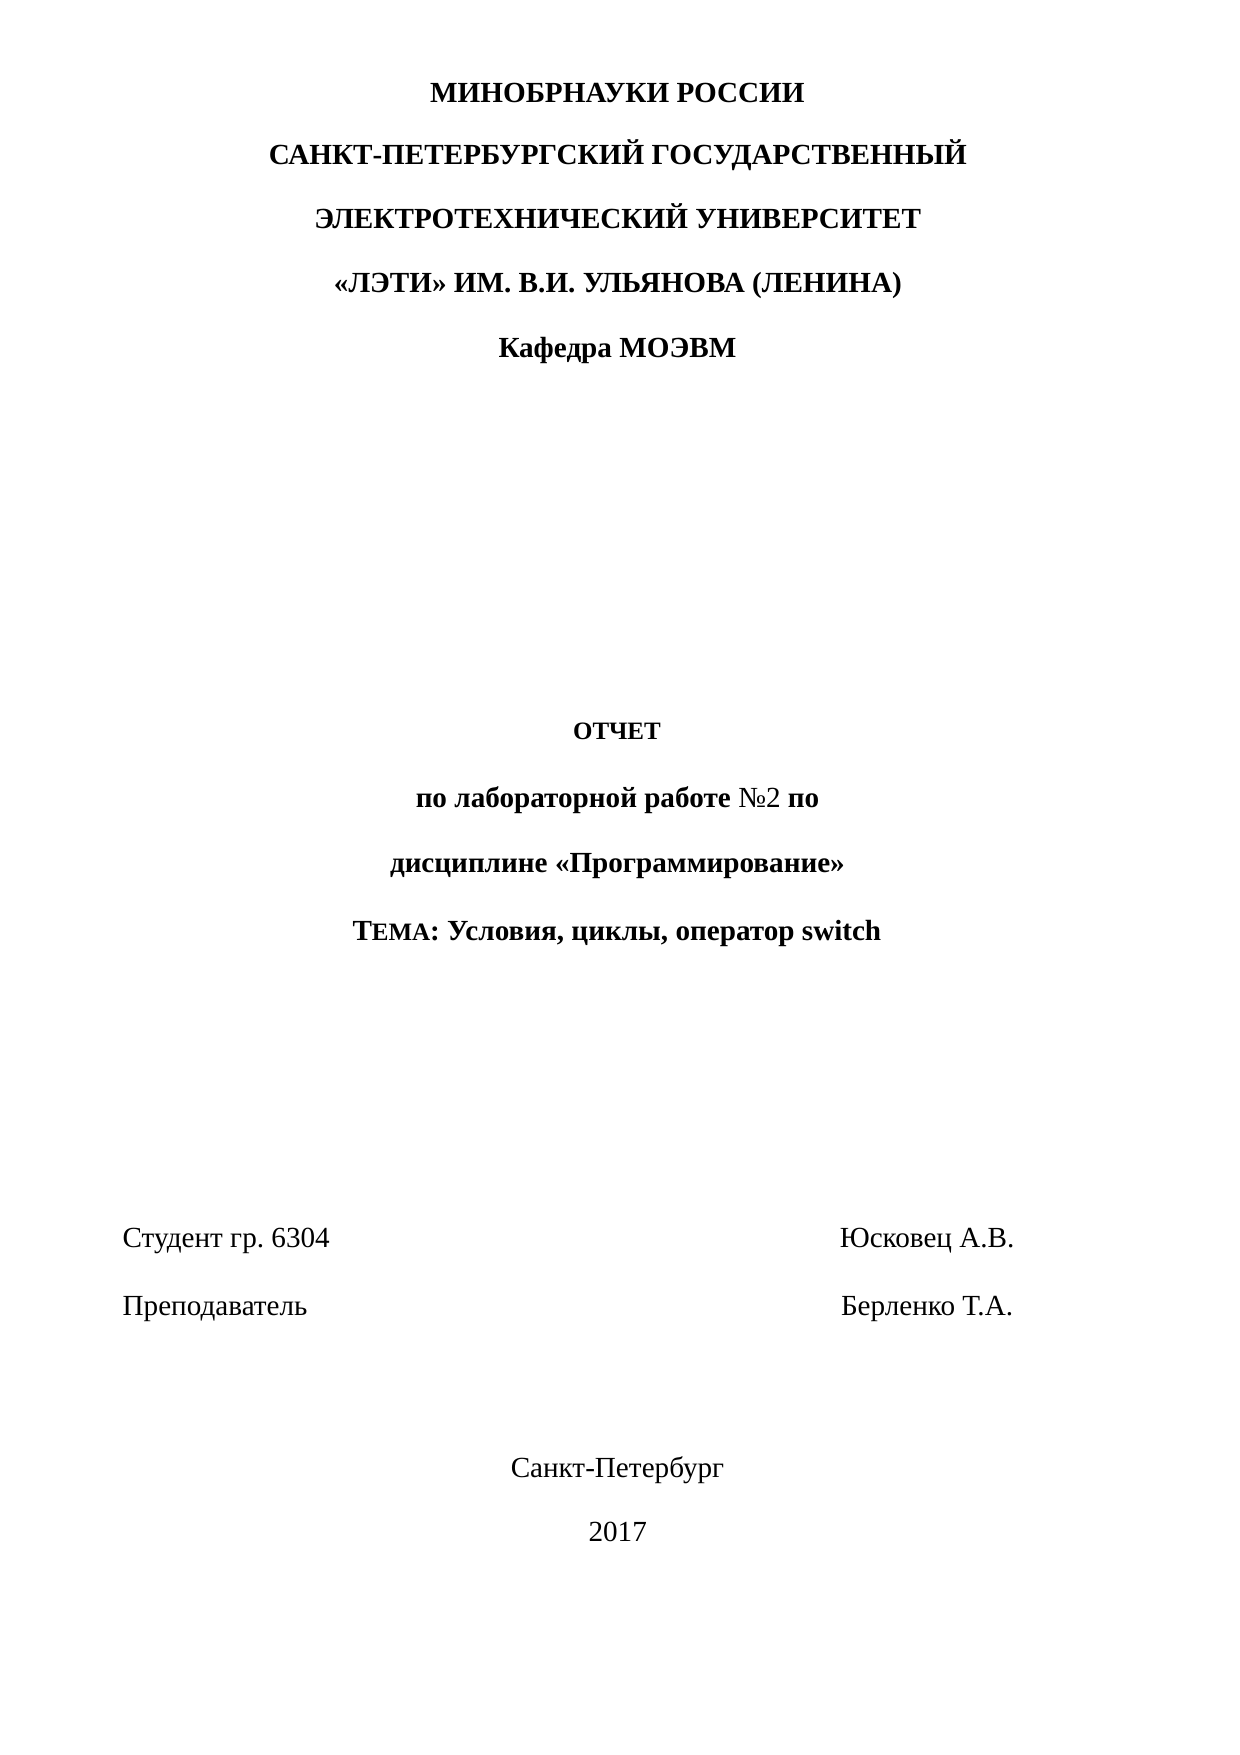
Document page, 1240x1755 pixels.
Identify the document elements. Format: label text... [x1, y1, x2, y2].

text Санкт-Петербург [78, 1450, 1157, 1484]
subtitle ТЕМА: Условия, циклы, оператор switch [64, 913, 1169, 947]
table_cell Преподаватель [123, 1271, 489, 1321]
text «ЛЭТИ» ИМ. В.И. УЛЬЯНОВА (ЛЕНИНА) [334, 266, 1172, 299]
table_cell [489, 1271, 839, 1321]
table_header [489, 1220, 839, 1271]
subtitle ОТЧЕТ [64, 716, 1169, 745]
table_header Студент гр. 6304 [123, 1220, 489, 1271]
text Кафедра МОЭВМ [369, 330, 865, 363]
text 2017 [78, 1514, 1157, 1548]
text по лабораторной работе №2 по дисциплине «Программирование» [369, 781, 865, 878]
table_cell Берленко Т.А. [840, 1271, 1014, 1321]
text САНКТ-ПЕТЕРБУРГСКИЙ ГОСУДАРСТВЕННЫЙ [268, 137, 1172, 171]
subtitle МИНОБРНАУКИ РОССИИ [369, 75, 865, 108]
table_header Юсковец А.В. [840, 1220, 1014, 1271]
text ЭЛЕКТРОТЕХНИЧЕСКИЙ УНИВЕРСИТЕТ [314, 201, 1172, 235]
